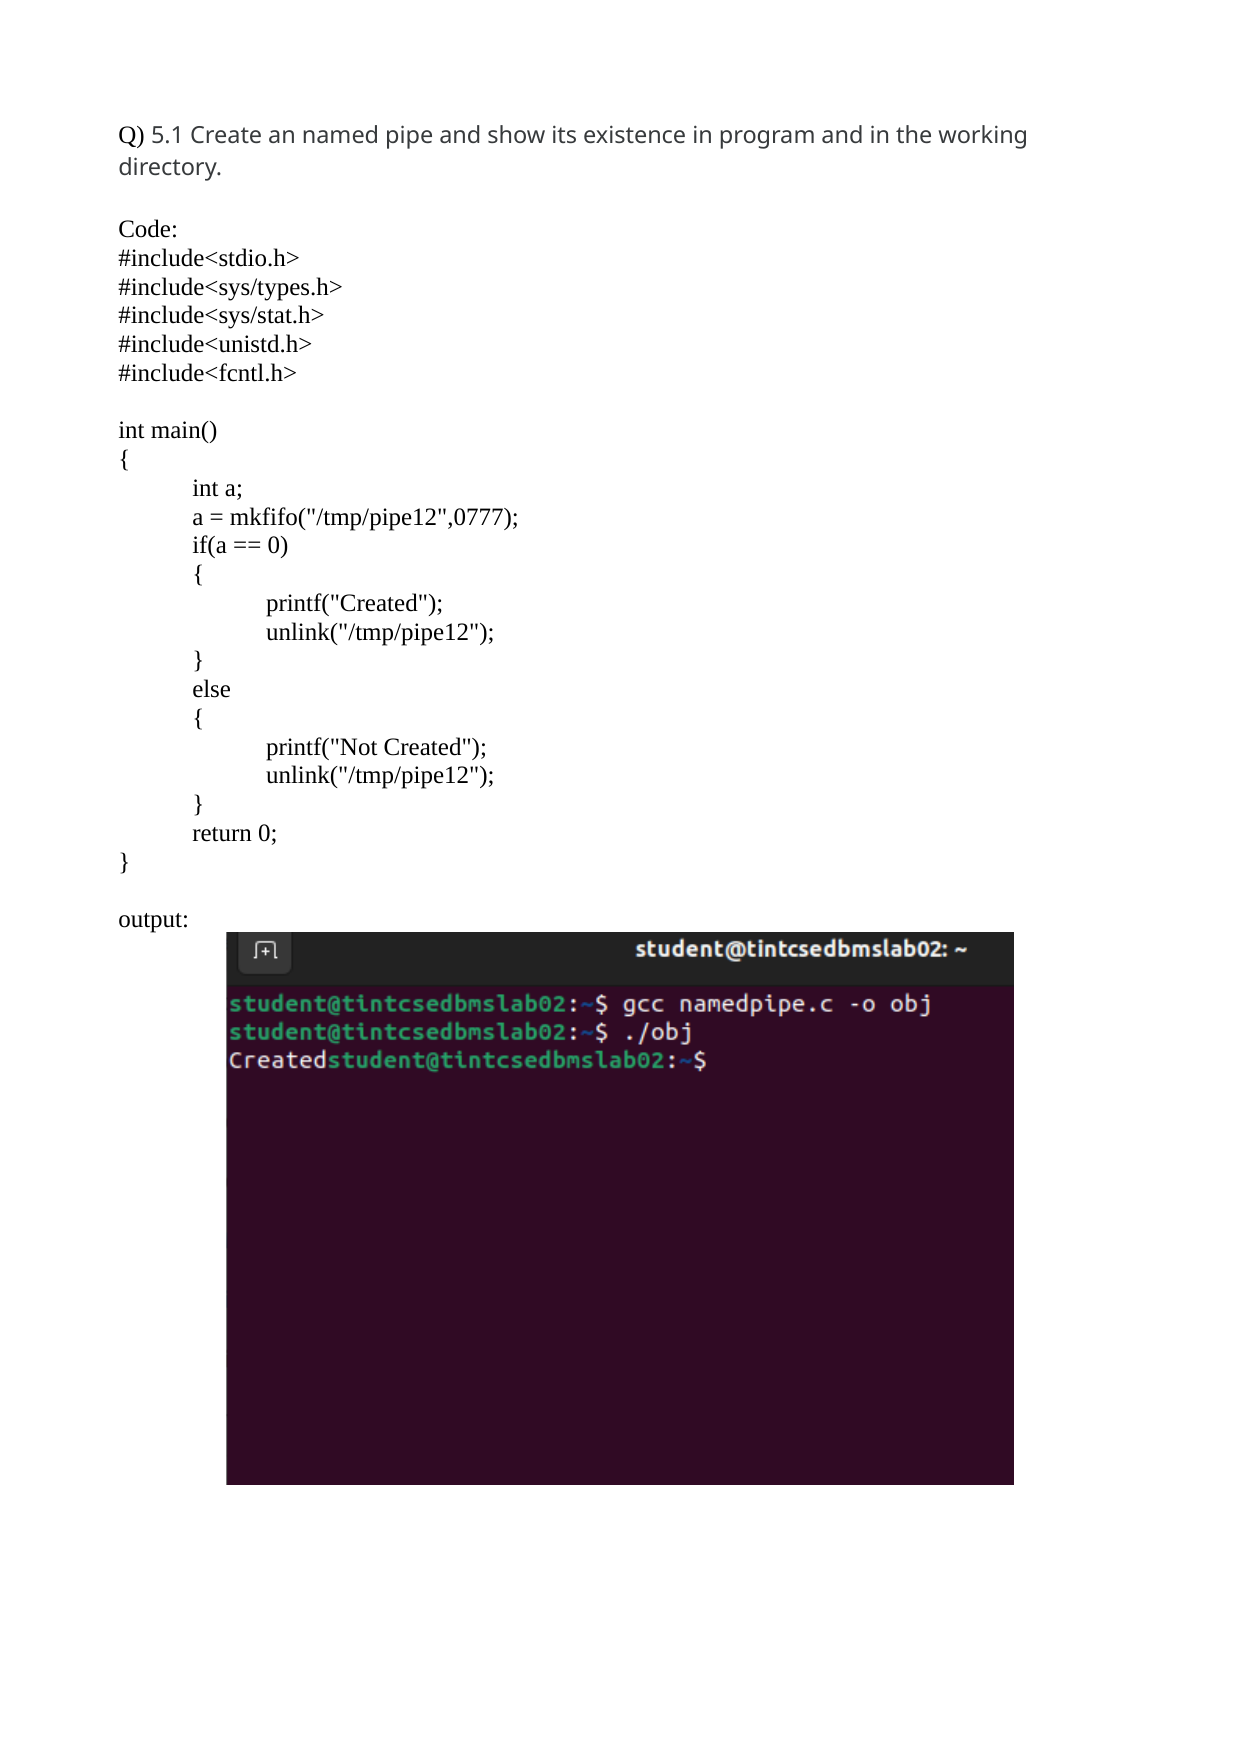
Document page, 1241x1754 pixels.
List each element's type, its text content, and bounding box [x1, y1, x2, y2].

picture [226, 932, 1014, 1485]
text #include<stdio.h> [118, 243, 1122, 272]
text #include<sys/stat.h> [118, 300, 1122, 329]
text printf("Not Created"); [118, 732, 1122, 760]
text #include<sys/types.h> [118, 272, 1122, 300]
text printf("Created"); [118, 588, 1122, 617]
text unlink("/tmp/pipe12"); [118, 617, 1122, 645]
text #include<fcntl.h> [118, 358, 1122, 387]
text Q) 5.1 Create an named pipe and show its existence in program and in the working directory. [118, 118, 1122, 182]
text { [118, 444, 1122, 473]
text a = mkfifo("/tmp/pipe12",0777); [118, 502, 1122, 530]
text { [118, 559, 1122, 588]
text { [118, 703, 1122, 732]
text Code: [118, 214, 1122, 243]
text } [118, 847, 1122, 875]
text unlink("/tmp/pipe12"); [118, 760, 1122, 789]
text output: [118, 904, 1122, 933]
text if(a == 0) [118, 530, 1122, 559]
text } [118, 645, 1122, 674]
text int a; [118, 473, 1122, 502]
text return 0; [118, 818, 1122, 847]
text } [118, 789, 1122, 818]
text int main() [118, 415, 1122, 444]
text else [118, 674, 1122, 703]
text #include<unistd.h> [118, 329, 1122, 358]
